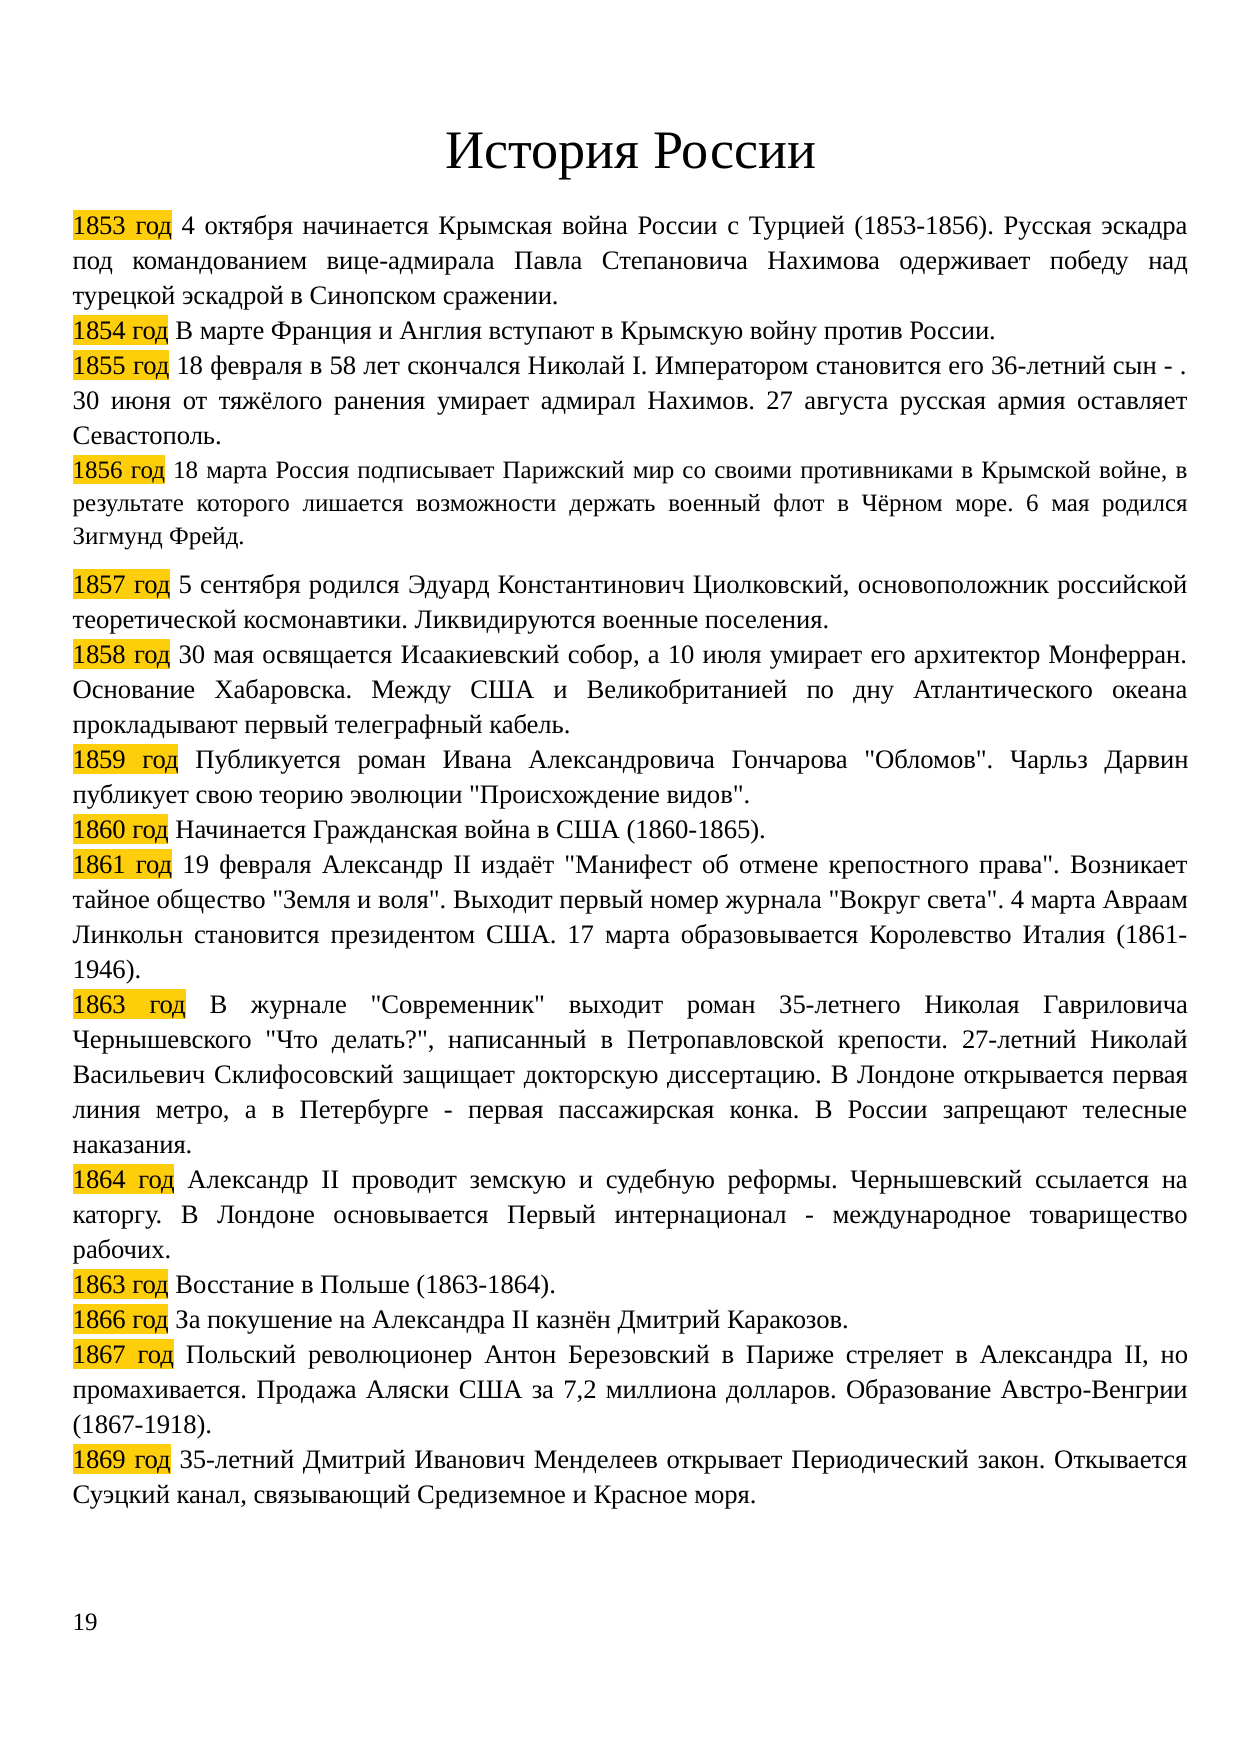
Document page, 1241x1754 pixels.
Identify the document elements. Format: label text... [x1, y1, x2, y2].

text 1856 год 18 марта Россия подписывает Парижский мир со своими противниками в Крымской войне, в результате которого лишается возможности держать военный флот в Чёрном море. 6 мая родился Зигмунд Фрейд. [72, 455, 1189, 550]
text 1863 год В журнале "Современник" выходит роман 35-летнего Николая Гавриловича Чернышевского "Что делать?", написанный в Петропавловской крепости. 27-летний Николай Васильевич Склифосовский защищает докторскую диссертацию. В Лондоне открывается первая линия метро, а в Петербурге - первая пассажирская конка. В России запрещают телесные наказания. [72, 988, 1189, 1159]
text 1854 год В марте Франция и Англия вступают в Крымскую войну против России. [72, 315, 1189, 345]
text 1859 год Публикуется роман Ивана Александровича Гончарова "Обломов". Чарльз Дарвин публикует свою теорию эволюции "Происхождение видов". [72, 743, 1189, 809]
text 1864 год Александр II проводит земскую и судебную реформы. Чернышевский ссылается на каторгу. В Лондоне основывается Первый интернационал - международное товарищество рабочих. [72, 1163, 1189, 1264]
text 1867 год Польский революционер Антон Березовский в Париже стреляет в Александра II, но промахивается. Продажа Аляски США за 7,2 миллиона долларов. Образование Австро-Венгрии (1867-1918). [72, 1338, 1189, 1439]
text 1866 год За покушение на Александра II казнён Дмитрий Каракозов. [72, 1303, 1189, 1334]
text 1869 год 35-летний Дмитрий Иванович Менделеев открывает Периодический закон. Откывается Суэцкий канал, связывающий Средиземное и Красное моря. [72, 1443, 1189, 1509]
text 1861 год 19 февраля Александр II издаёт "Манифест об отмене крепостного права". Возникает тайное общество "Земля и воля". Выходит первый номер журнала "Вокруг света". 4 марта Авраам Линкольн становится президентом США. 17 марта образовывается Королевство Италия (1861-1946). [72, 848, 1189, 984]
text 1863 год Восстание в Польше (1863-1864). [72, 1268, 1189, 1299]
text 1857 год 5 сентября родился Эдуард Константинович Циолковский, основоположник российской теоретической космонавтики. Ликвидируются военные поселения. [72, 568, 1189, 634]
text 1860 год Начинается Гражданская война в США (1860-1865). [72, 813, 1189, 844]
text 1858 год 30 мая освящается Исаакиевский собор, а 10 июля умирает его архитектор Монферран. Основание Хабаровска. Между США и Великобританией по дну Атлантического океана прокладывают первый телеграфный кабель. [72, 638, 1189, 739]
text 1853 год 4 октября начинается Крымская война России с Турцией (1853-1856). Русская эскадра под командованием вице-адмирала Павла Степановича Нахимова одерживает победу над турецкой эскадрой в Синопском сражении. [72, 210, 1189, 310]
text 1855 год 18 февраля в 58 лет скончался Николай I. Императором становится его 36-летний сын - . 30 июня от тяжёлого ранения умирает адмирал Нахимов. 27 августа русская армия оставляет Севастополь. [72, 350, 1189, 450]
